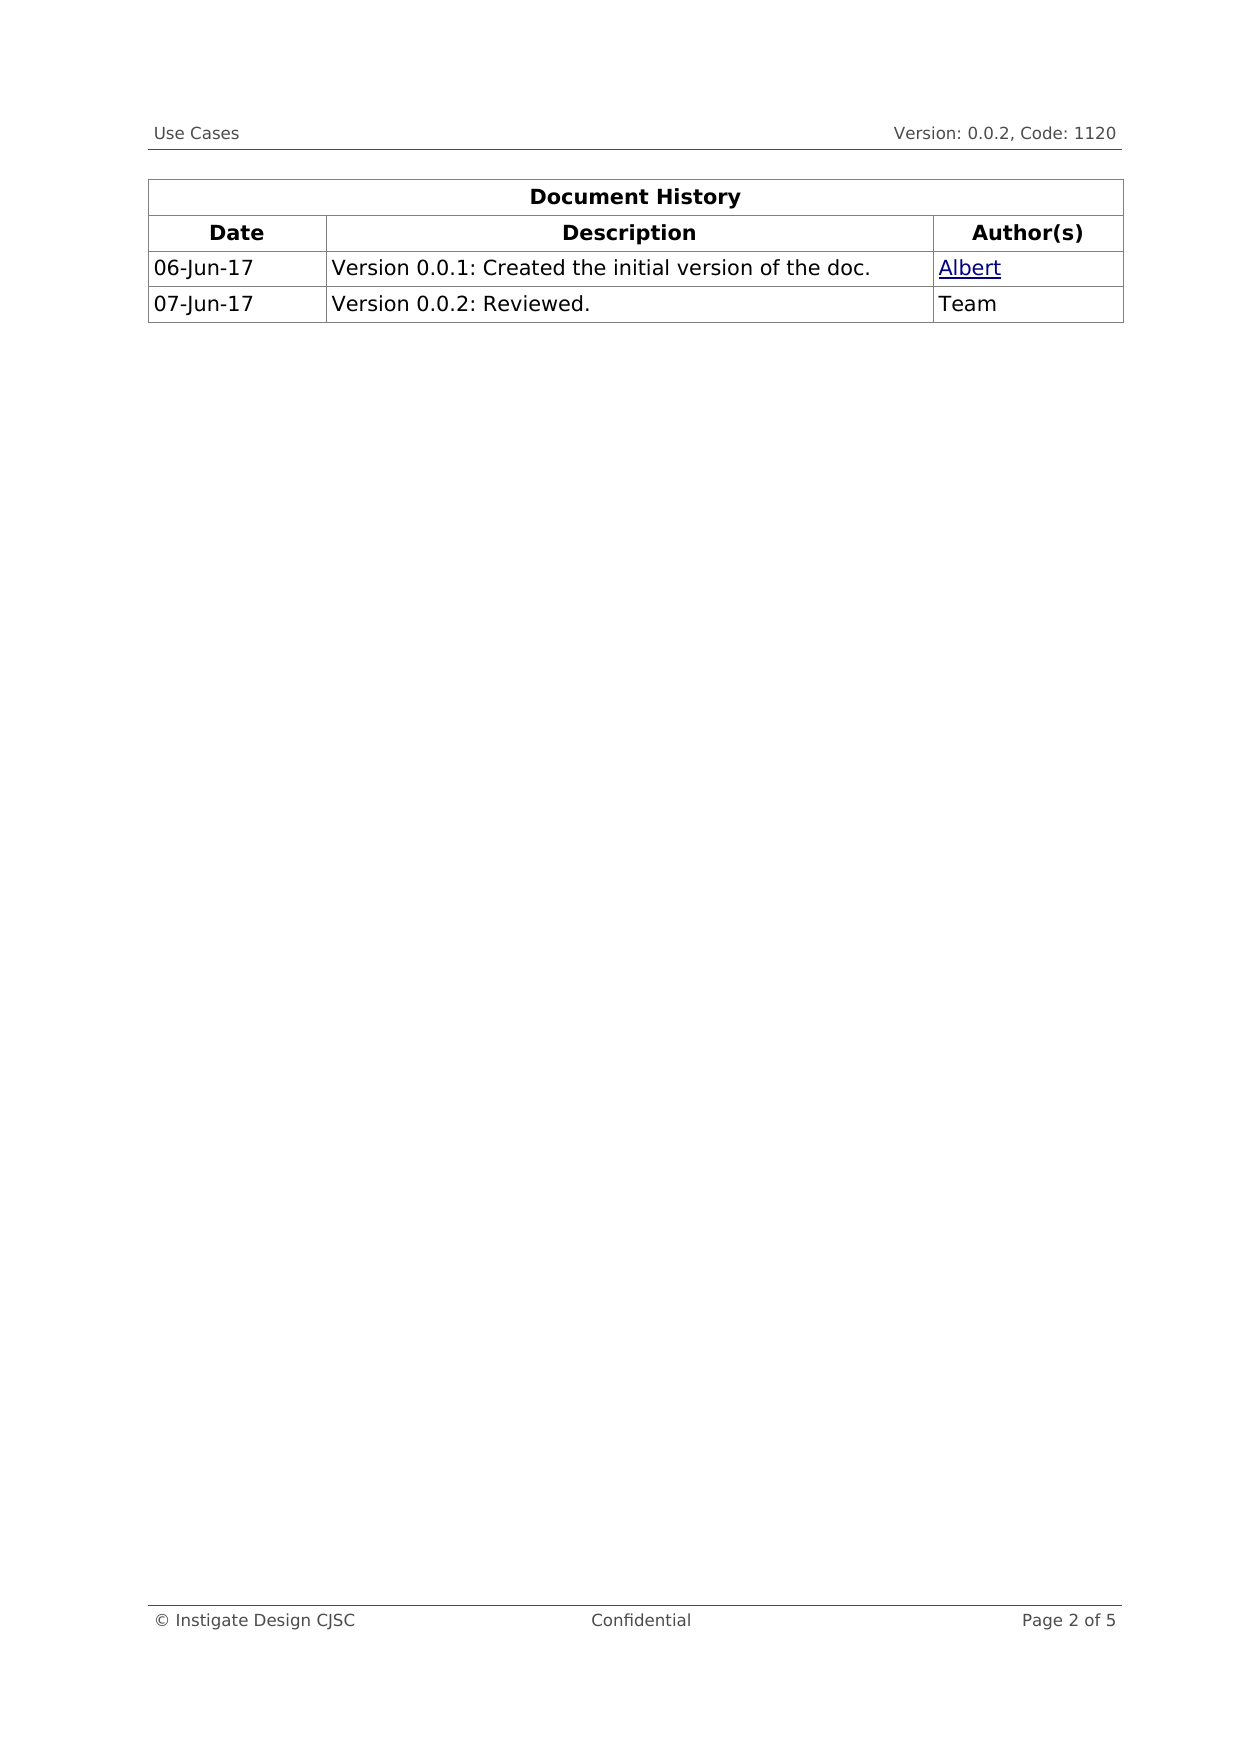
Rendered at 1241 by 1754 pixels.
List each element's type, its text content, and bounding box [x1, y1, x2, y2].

table_cell Author(s) [934, 216, 1123, 251]
table_cell Date [149, 216, 326, 251]
table_cell Version 0.0.2: Reviewed. [327, 287, 933, 322]
table_cell Version 0.0.1: Created the initial version of the doc. [327, 252, 933, 286]
table_header Document History [149, 180, 1123, 215]
table_cell 06-Jun-17 [149, 252, 326, 286]
table_cell Description [327, 216, 933, 251]
table_cell 07-Jun-17 [149, 287, 326, 322]
table_cell Team [934, 287, 1123, 322]
table_cell Albert [934, 252, 1123, 286]
